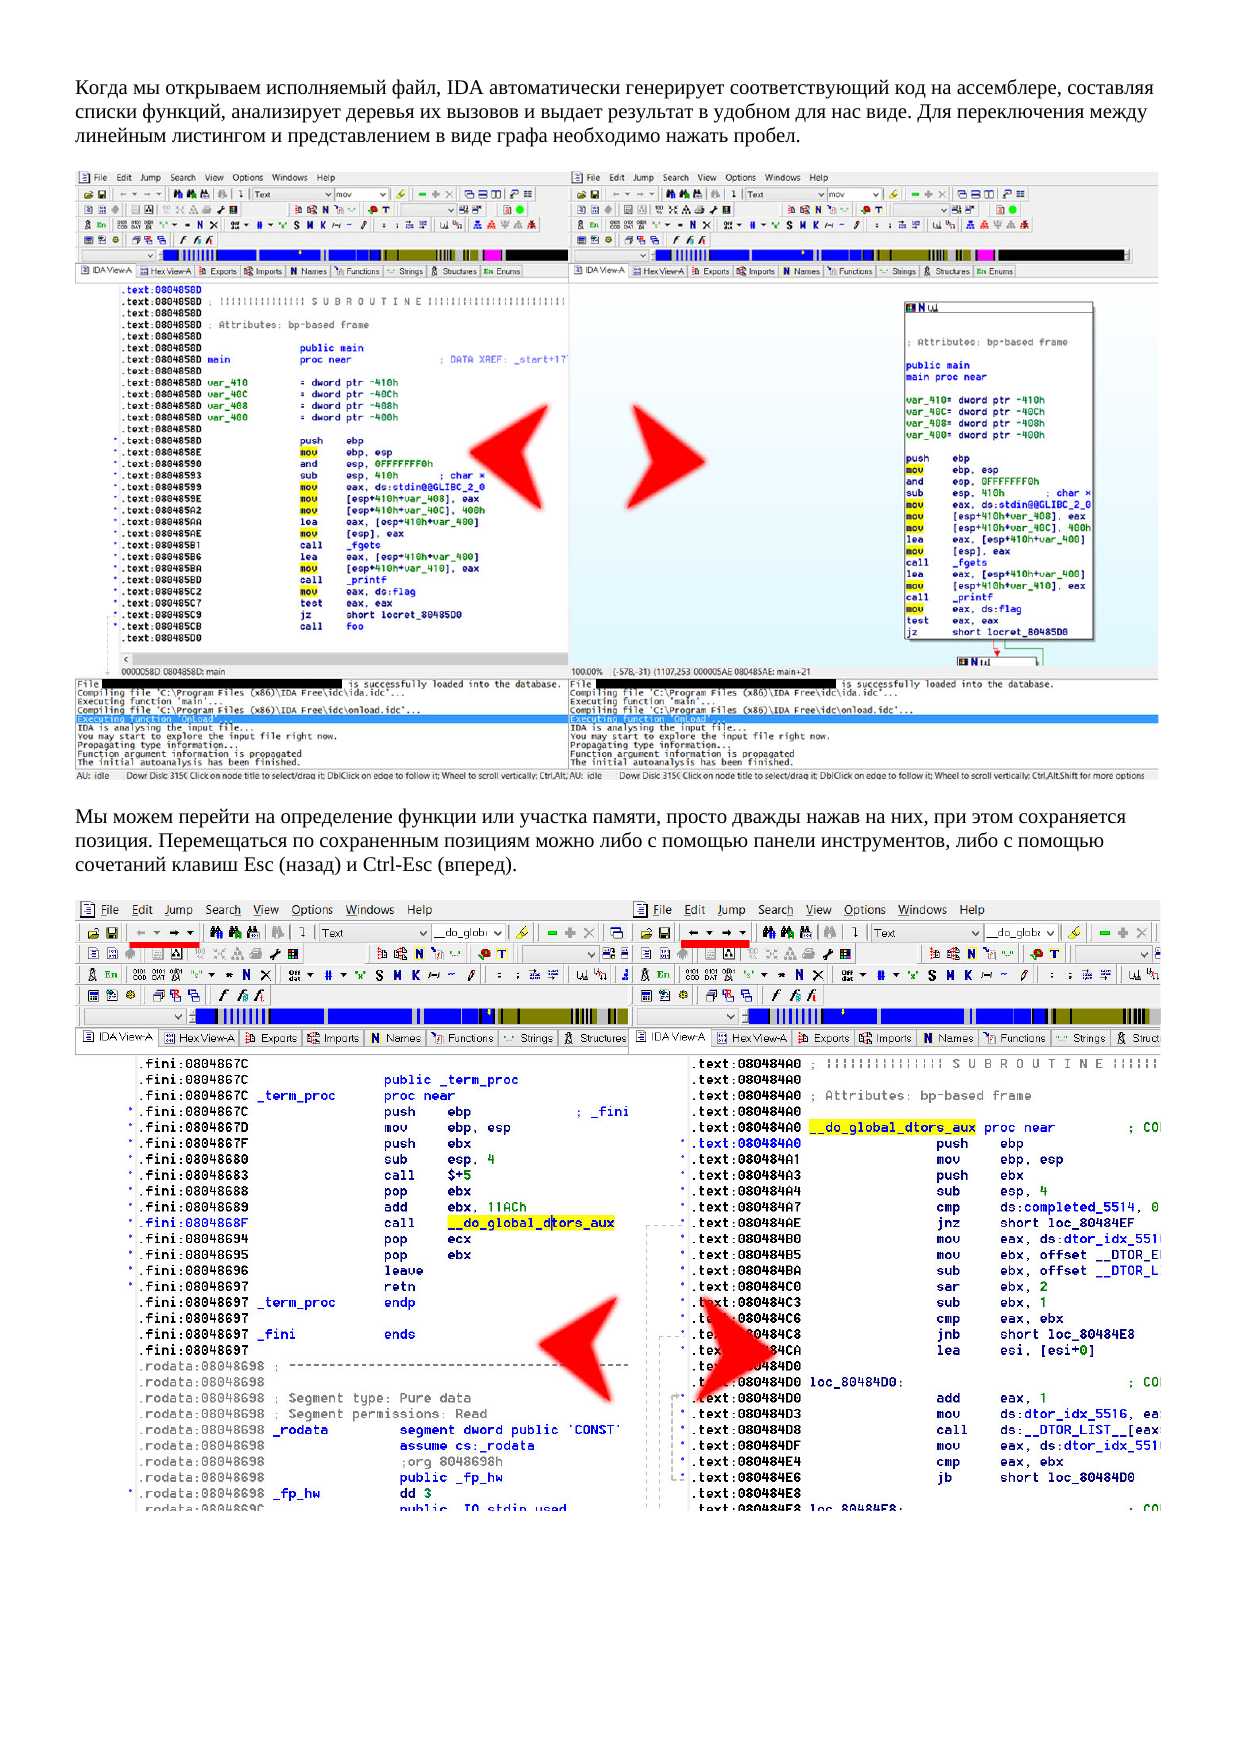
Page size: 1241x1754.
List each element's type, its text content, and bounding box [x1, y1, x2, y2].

text Мы можем перейти на определение функции или участка памяти, просто дважды нажав на них, при этом сохраняется позиция. Перемещаться по сохраненным позициям можно либо с помощью панели инструментов, либо с помощью сочетаний клавиш Esc (назад) и Ctrl-Esc (вперед). [75, 804, 1165, 876]
text Когда мы открываем исполняемый файл, IDA автоматически генерирует соответствующий код на ассемблере, составляя списки функций, анализирует деревья их вызовов и выдает результат в удобном для нас виде. Для переключения между линейным листингом и представлением в виде графа необходимо нажать пробел. [75, 75, 1165, 147]
